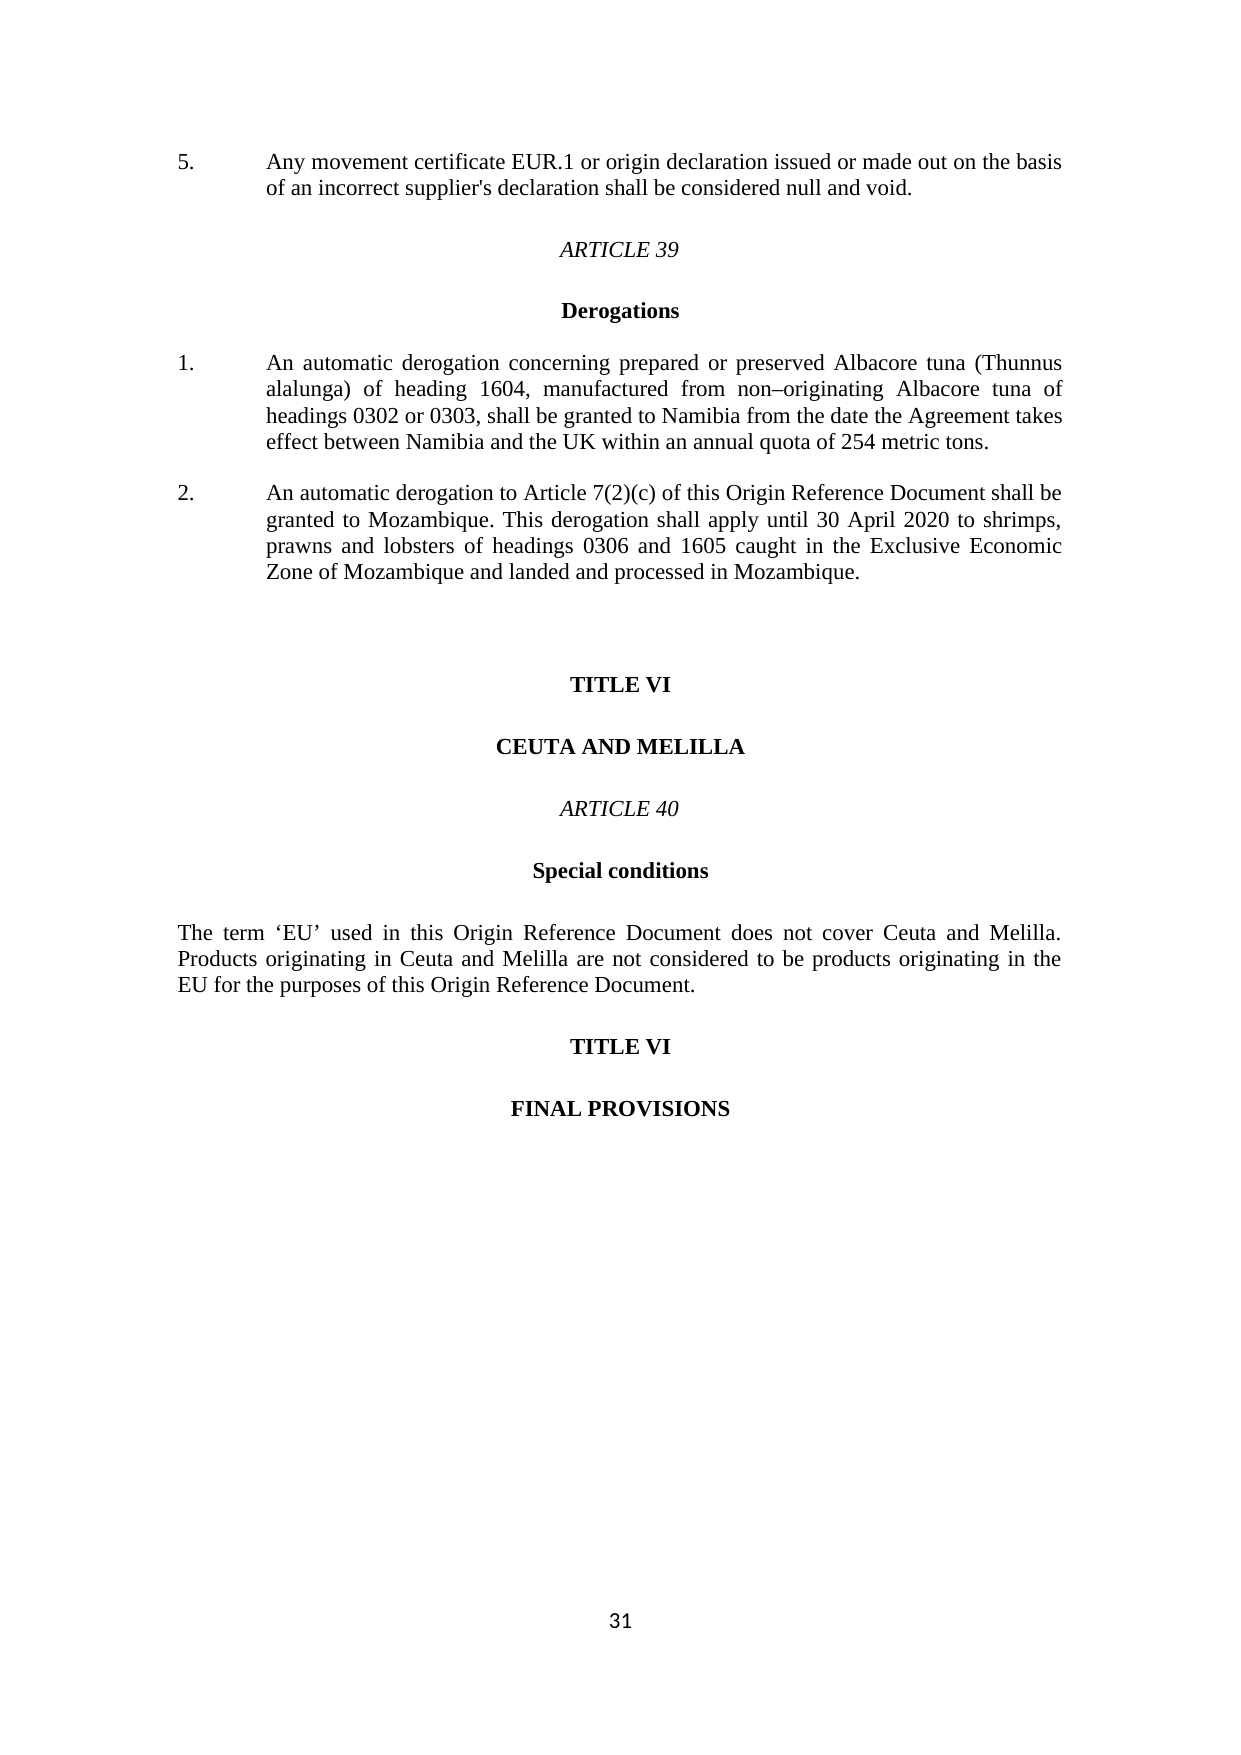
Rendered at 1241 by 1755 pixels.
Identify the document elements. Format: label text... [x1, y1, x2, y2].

text Special conditions [177, 857, 1063, 883]
text TITLE VI [177, 672, 1063, 698]
text 1. An automatic derogation concerning prepared or preserved Albacore tuna (Thunnus alalunga) of heading 1604, manufactured from non–originating Albacore tuna of headings 0302 or 0303, shall be granted to Namibia from the date the Agreement takes effect between Namibia and the UK within an annual quota of 254 metric tons. [177, 349, 1063, 454]
text Derogations [177, 298, 1063, 324]
text FINAL PROVISIONS [177, 1095, 1063, 1121]
text 5. Any movement certificate EUR.1 or origin declaration issued or made out on the basis of an incorrect supplier's declaration shall be considered null and void. [177, 148, 1063, 200]
text The term ‘EU’ used in this Origin Reference Document does not cover Ceuta and Melilla. Products originating in Ceuta and Melilla are not considered to be products originating in the EU for the purposes of this Origin Reference Document. [177, 919, 1063, 998]
text TITLE VI [177, 1033, 1063, 1059]
text 2. An automatic derogation to Article 7(2)(c) of this Origin Reference Document shall be granted to Mozambique. This derogation shall apply until 30 April 2020 to shrimps, prawns and lobsters of headings 0306 and 1605 caught in the Exclusive Economic Zone of Mozambique and landed and processed in Mozambique. [177, 479, 1063, 585]
text ARTICLE 39 [177, 236, 1063, 262]
text CEUTA AND MELILLA [177, 733, 1063, 760]
text ARTICLE 40 [177, 795, 1063, 821]
